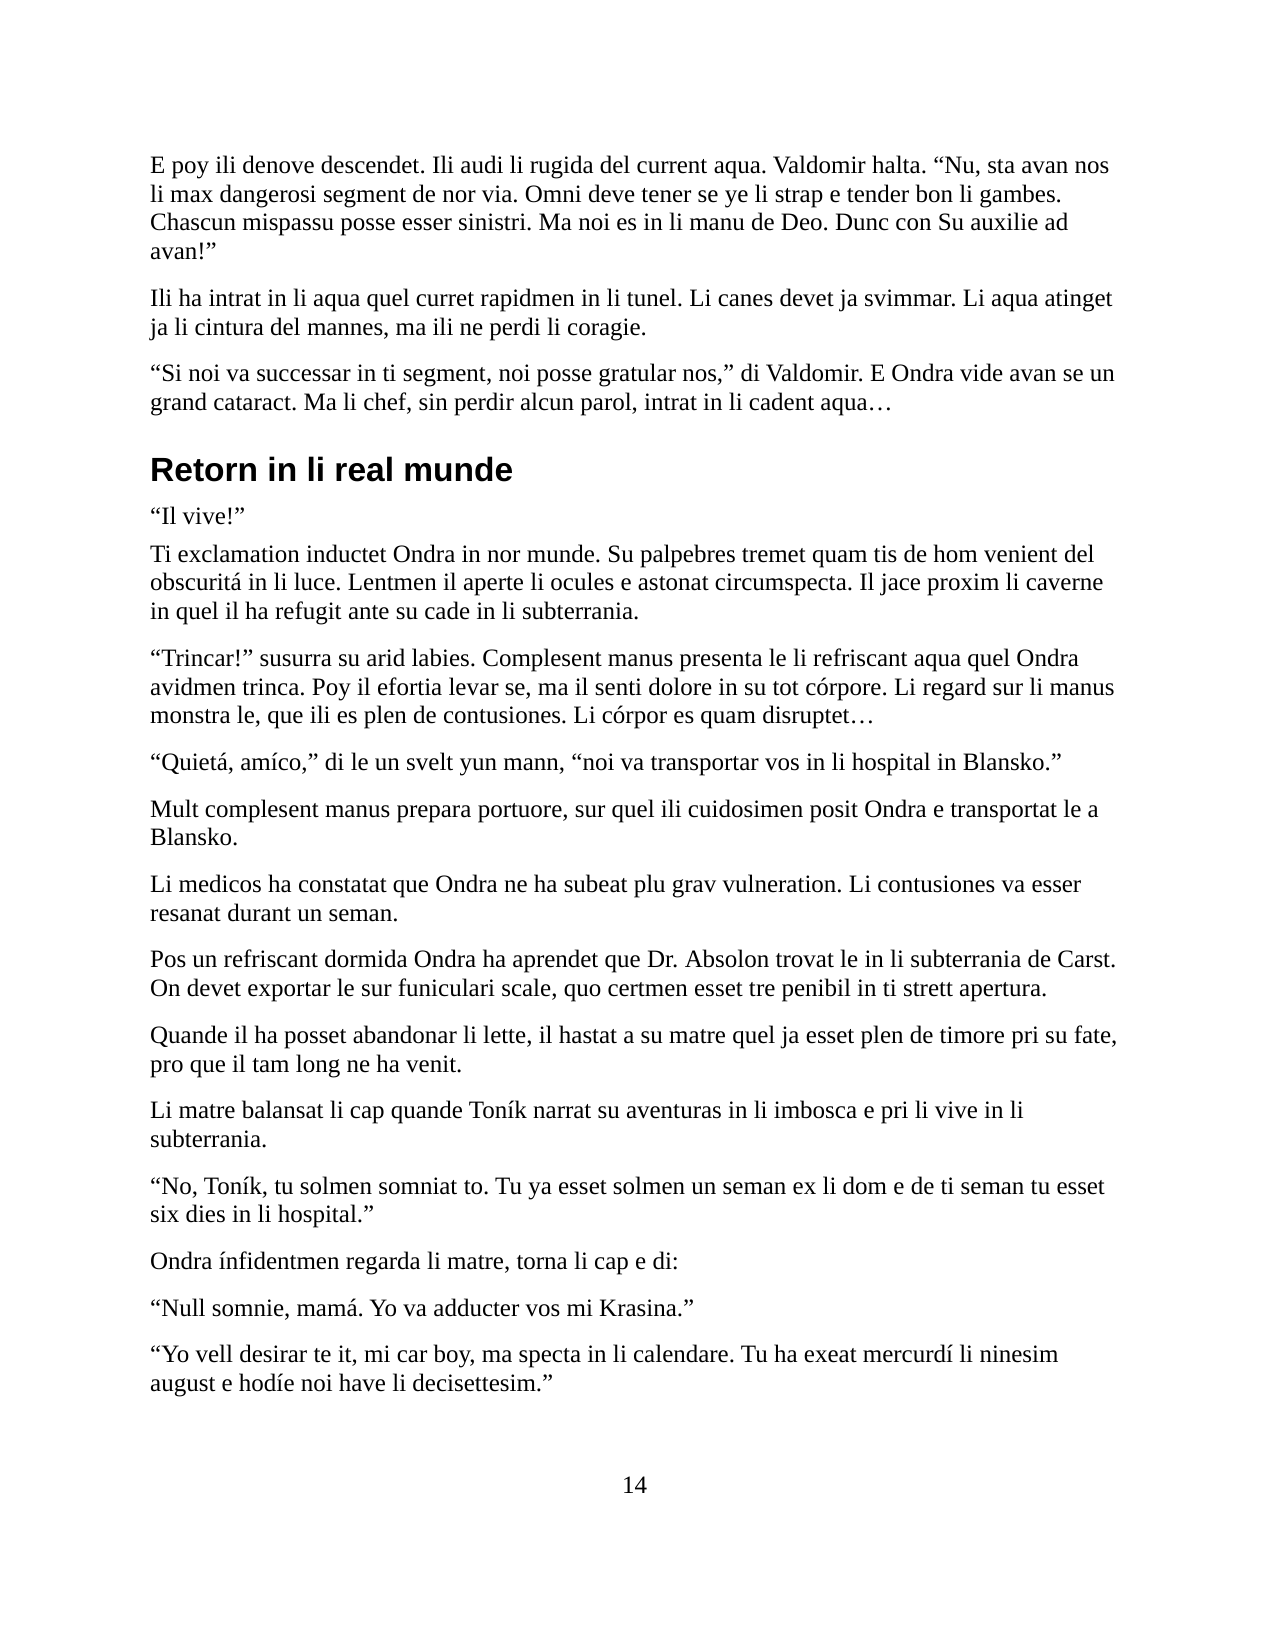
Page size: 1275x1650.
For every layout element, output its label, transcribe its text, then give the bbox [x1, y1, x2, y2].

text “Yo vell desirar te it, mi car boy, ma specta in li calendare. Tu ha exeat mercurdí li ninesim august e hodíe noi have li decisettesim.” [150, 1339, 1125, 1397]
text Li matre balansat li cap quande Toník narrat su aventuras in li imbosca e pri li vive in li subterrania. [150, 1095, 1125, 1153]
text “Quietá, amíco,” di le un svelt yun mann, “noi va transportar vos in li hospital in Blansko.” [150, 747, 1125, 776]
text Ondra ínfidentmen regarda li matre, torna li cap e di: [150, 1246, 1125, 1275]
text Quande il ha posset abandonar li lette, il hastat a su matre quel ja esset plen de timore pri su fate, pro que il tam long ne ha venit. [150, 1020, 1125, 1077]
text “Null somnie, mamá. Yo va adducter vos mi Krasina.” [150, 1293, 1125, 1322]
text Mult complesent manus prepara portuore, sur quel ili cuidosimen posit Ondra e transportat le a Blansko. [150, 794, 1125, 851]
text Pos un refriscant dormida Ondra ha aprendet que Dr. Absolon trovat le in li subterrania de Carst. On devet exportar le sur funiculari scale, quo certmen esset tre penibil in ti strett apertura. [150, 944, 1125, 1002]
text “Il vive!” [150, 501, 1125, 530]
text Li medicos ha constatat que Ondra ne ha subeat plu grav vulneration. Li contusiones va esser resanat durant un seman. [150, 869, 1125, 927]
subtitle Retorn in li real munde [150, 450, 1125, 488]
text “Trincar!” susurra su arid labies. Complesent manus presenta le li refriscant aqua quel Ondra avidmen trinca. Poy il efortia levar se, ma il senti dolore in su tot córpore. Li regard sur li manus monstra le, que ili es plen de contusiones. Li córpor es quam disruptet…​ [150, 643, 1125, 729]
text Ili ha intrat in li aqua quel curret rapidmen in li tunel. Li canes devet ja svimmar. Li aqua atinget ja li cintura del mannes, ma ili ne perdi li coragie. [150, 283, 1125, 340]
text Ti exclamation inductet Ondra in nor munde. Su palpebres tremet quam tis de hom venient del obscuritá in li luce. Lentmen il aperte li ocules e astonat circumspecta. Il jace proxim li caverne in quel il ha refugit ante su cade in li subterrania. [150, 539, 1125, 625]
text “No, Toník, tu solmen somniat to. Tu ya esset solmen un seman ex li dom e de ti seman tu esset six dies in li hospital.” [150, 1171, 1125, 1228]
text “Si noi va successar in ti segment, noi posse gratular nos,” di Valdomir. E Ondra vide avan se un grand cataract. Ma li chef, sin perdir alcun parol, intrat in li cadent aqua…​ [150, 358, 1125, 416]
text E poy ili denove descendet. Ili audi li rugida del current aqua. Valdomir halta. “Nu, sta avan nos li max dangerosi segment de nor via. Omni deve tener se ye li strap e tender bon li gambes. Chascun mispassu posse esser sinistri. Ma noi es in li manu de Deo. Dunc con Su auxilie ad avan!” [150, 150, 1125, 265]
